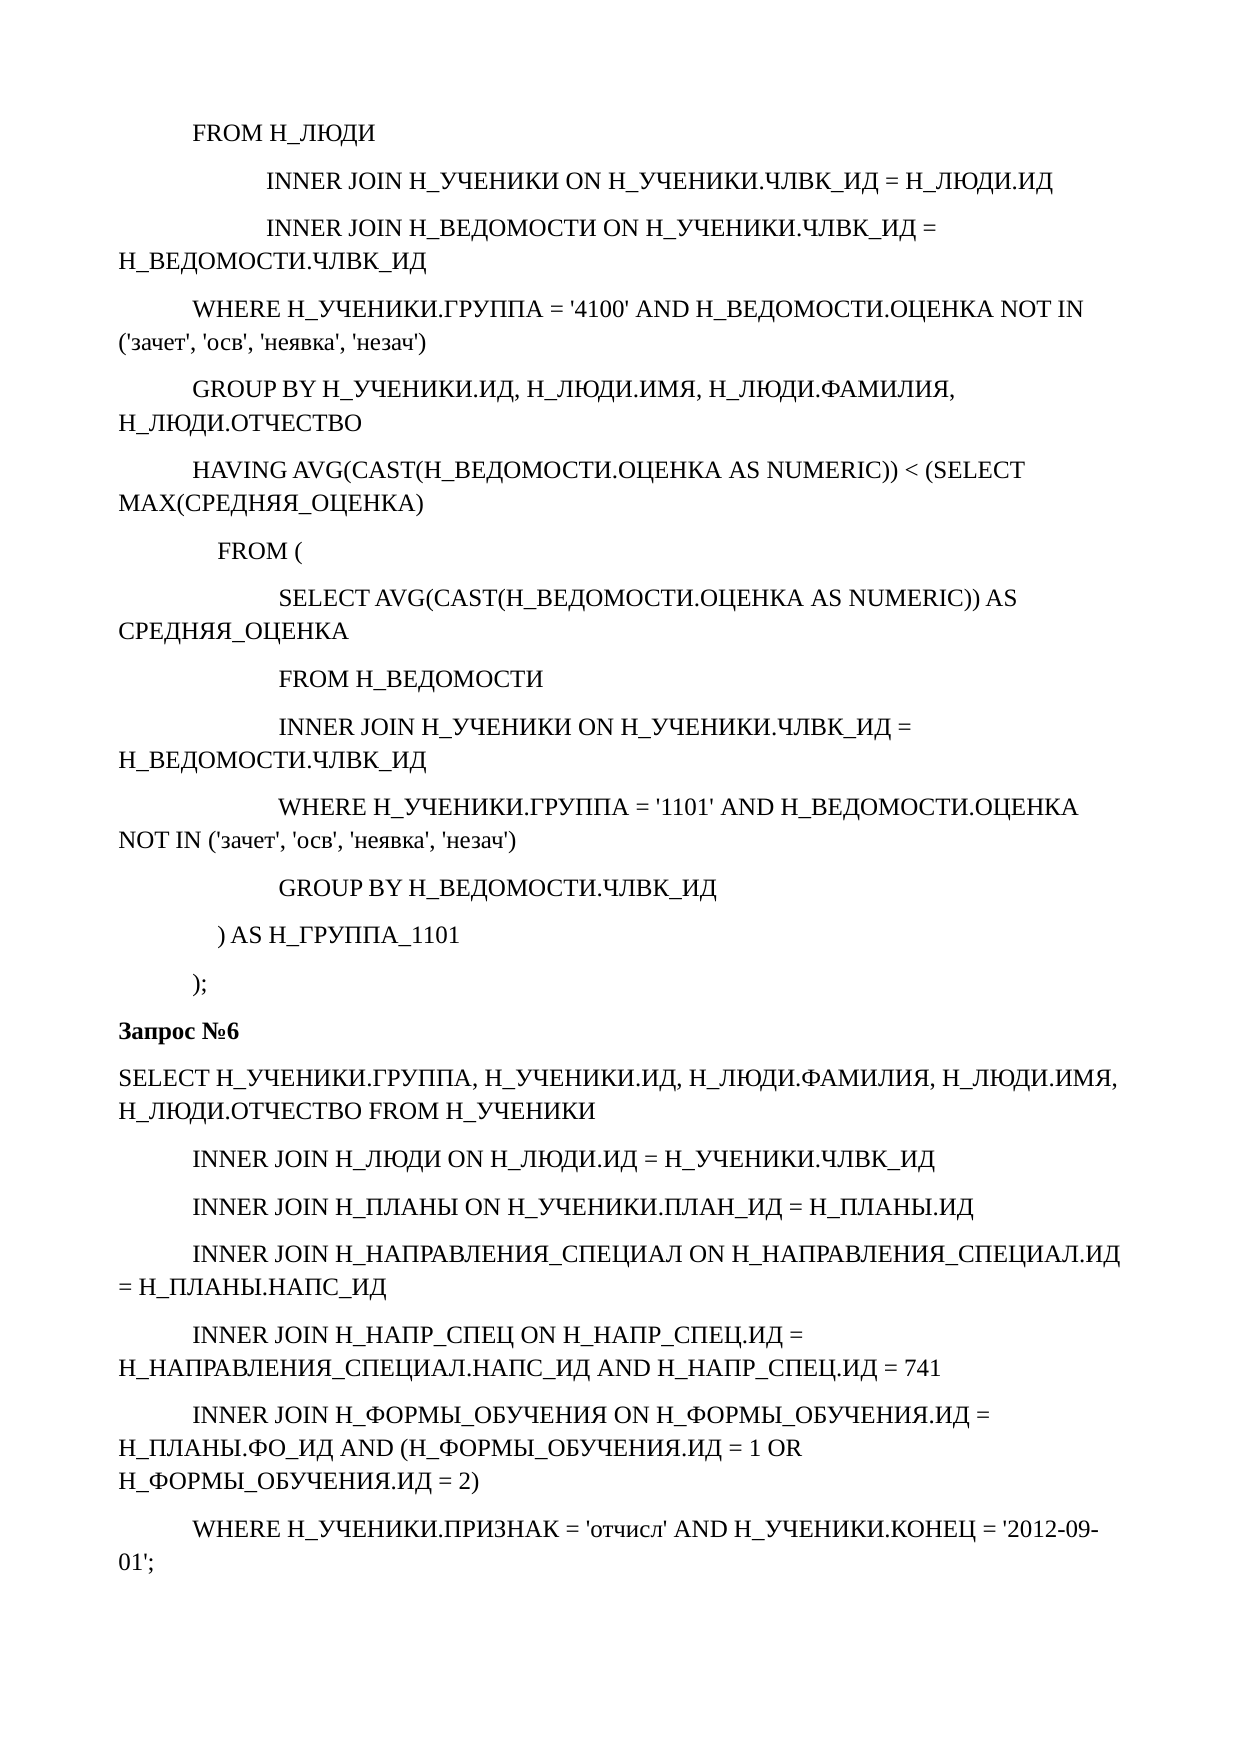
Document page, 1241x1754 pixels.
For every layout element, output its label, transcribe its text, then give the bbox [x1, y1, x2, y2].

text SELECT AVG(CAST(Н_ВЕДОМОСТИ.ОЦЕНКА AS NUMERIC)) AS СРЕДНЯЯ_ОЦЕНКА [118, 583, 1122, 645]
text GROUP BY Н_ВЕДОМОСТИ.ЧЛВК_ИД [118, 873, 1122, 902]
text FROM Н_ВЕДОМОСТИ [118, 664, 1122, 693]
text ) AS Н_ГРУППА_1101 [118, 921, 1122, 949]
text Запрос №6 [118, 1016, 1122, 1044]
text WHERE Н_УЧЕНИКИ.ГРУППА = '1101' AND Н_ВЕДОМОСТИ.ОЦЕНКА NOT IN ('зачет', 'осв', 'неявка', 'незач') [118, 792, 1122, 854]
text INNER JOIN Н_ПЛАНЫ ON Н_УЧЕНИКИ.ПЛАН_ИД = Н_ПЛАНЫ.ИД [118, 1192, 1122, 1220]
text INNER JOIN Н_НАПРАВЛЕНИЯ_СПЕЦИАЛ ON Н_НАПРАВЛЕНИЯ_СПЕЦИАЛ.ИД = Н_ПЛАНЫ.НАПС_ИД [118, 1239, 1122, 1301]
text SELECT Н_УЧЕНИКИ.ГРУППА, Н_УЧЕНИКИ.ИД, Н_ЛЮДИ.ФАМИЛИЯ, Н_ЛЮДИ.ИМЯ, Н_ЛЮДИ.ОТЧЕСТВО FROM Н_УЧЕНИКИ [118, 1063, 1122, 1125]
text GROUP BY Н_УЧЕНИКИ.ИД, Н_ЛЮДИ.ИМЯ, Н_ЛЮДИ.ФАМИЛИЯ, Н_ЛЮДИ.ОТЧЕСТВО [118, 374, 1122, 436]
text ); [118, 968, 1122, 997]
text FROM ( [118, 536, 1122, 564]
text HAVING AVG(CAST(Н_ВЕДОМОСТИ.ОЦЕНКА AS NUMERIC)) < (SELECT MAX(СРЕДНЯЯ_ОЦЕНКА) [118, 455, 1122, 517]
text INNER JOIN Н_ВЕДОМОСТИ ON Н_УЧЕНИКИ.ЧЛВК_ИД = Н_ВЕДОМОСТИ.ЧЛВК_ИД [118, 213, 1122, 275]
text INNER JOIN Н_НАПР_СПЕЦ ON Н_НАПР_СПЕЦ.ИД = Н_НАПРАВЛЕНИЯ_СПЕЦИАЛ.НАПС_ИД AND Н_НАПР_СПЕЦ.ИД = 741 [118, 1320, 1122, 1382]
text FROM Н_ЛЮДИ [118, 118, 1122, 147]
text WHERE Н_УЧЕНИКИ.ПРИЗНАК = 'отчисл' AND Н_УЧЕНИКИ.КОНЕЦ = '2012-09-01'; [118, 1514, 1122, 1576]
text INNER JOIN Н_УЧЕНИКИ ON Н_УЧЕНИКИ.ЧЛВК_ИД = Н_ЛЮДИ.ИД [118, 166, 1122, 194]
text WHERE Н_УЧЕНИКИ.ГРУППА = '4100' AND Н_ВЕДОМОСТИ.ОЦЕНКА NOT IN ('зачет', 'осв', 'неявка', 'незач') [118, 294, 1122, 356]
text INNER JOIN Н_ФОРМЫ_ОБУЧЕНИЯ ON Н_ФОРМЫ_ОБУЧЕНИЯ.ИД = Н_ПЛАНЫ.ФО_ИД AND (Н_ФОРМЫ_ОБУЧЕНИЯ.ИД = 1 OR Н_ФОРМЫ_ОБУЧЕНИЯ.ИД = 2) [118, 1400, 1122, 1495]
text INNER JOIN Н_УЧЕНИКИ ON Н_УЧЕНИКИ.ЧЛВК_ИД = Н_ВЕДОМОСТИ.ЧЛВК_ИД [118, 712, 1122, 773]
text INNER JOIN Н_ЛЮДИ ON Н_ЛЮДИ.ИД = Н_УЧЕНИКИ.ЧЛВК_ИД [118, 1144, 1122, 1173]
